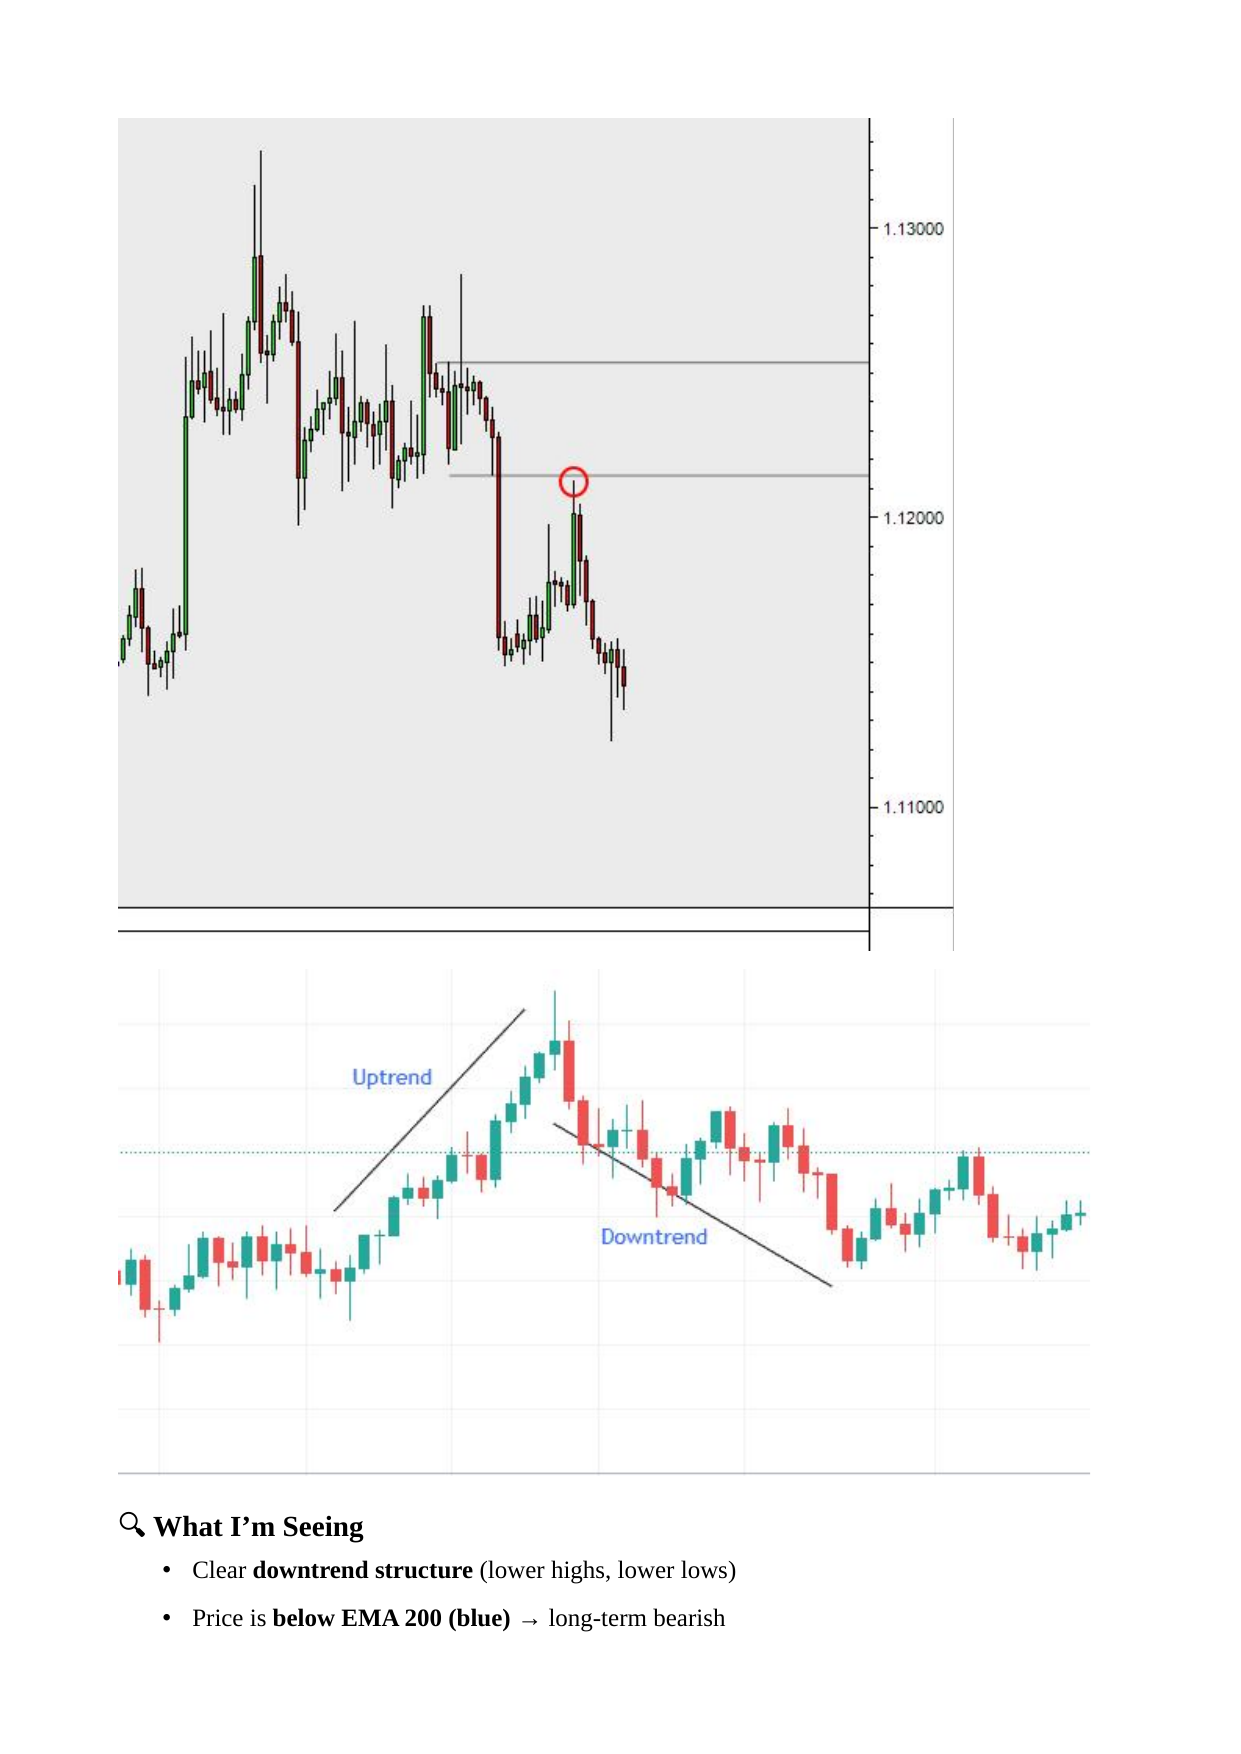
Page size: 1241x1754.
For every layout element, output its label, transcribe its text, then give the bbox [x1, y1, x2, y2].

list Price is below EMA 200 (blue) → long-term bearish [162, 1603, 1122, 1632]
list Clear downtrend structure (lower highs, lower lows) [162, 1556, 1122, 1584]
subtitle 🔍 What I’m Seeing [118, 1509, 1122, 1543]
picture [118, 969, 1091, 1476]
picture [118, 118, 954, 951]
